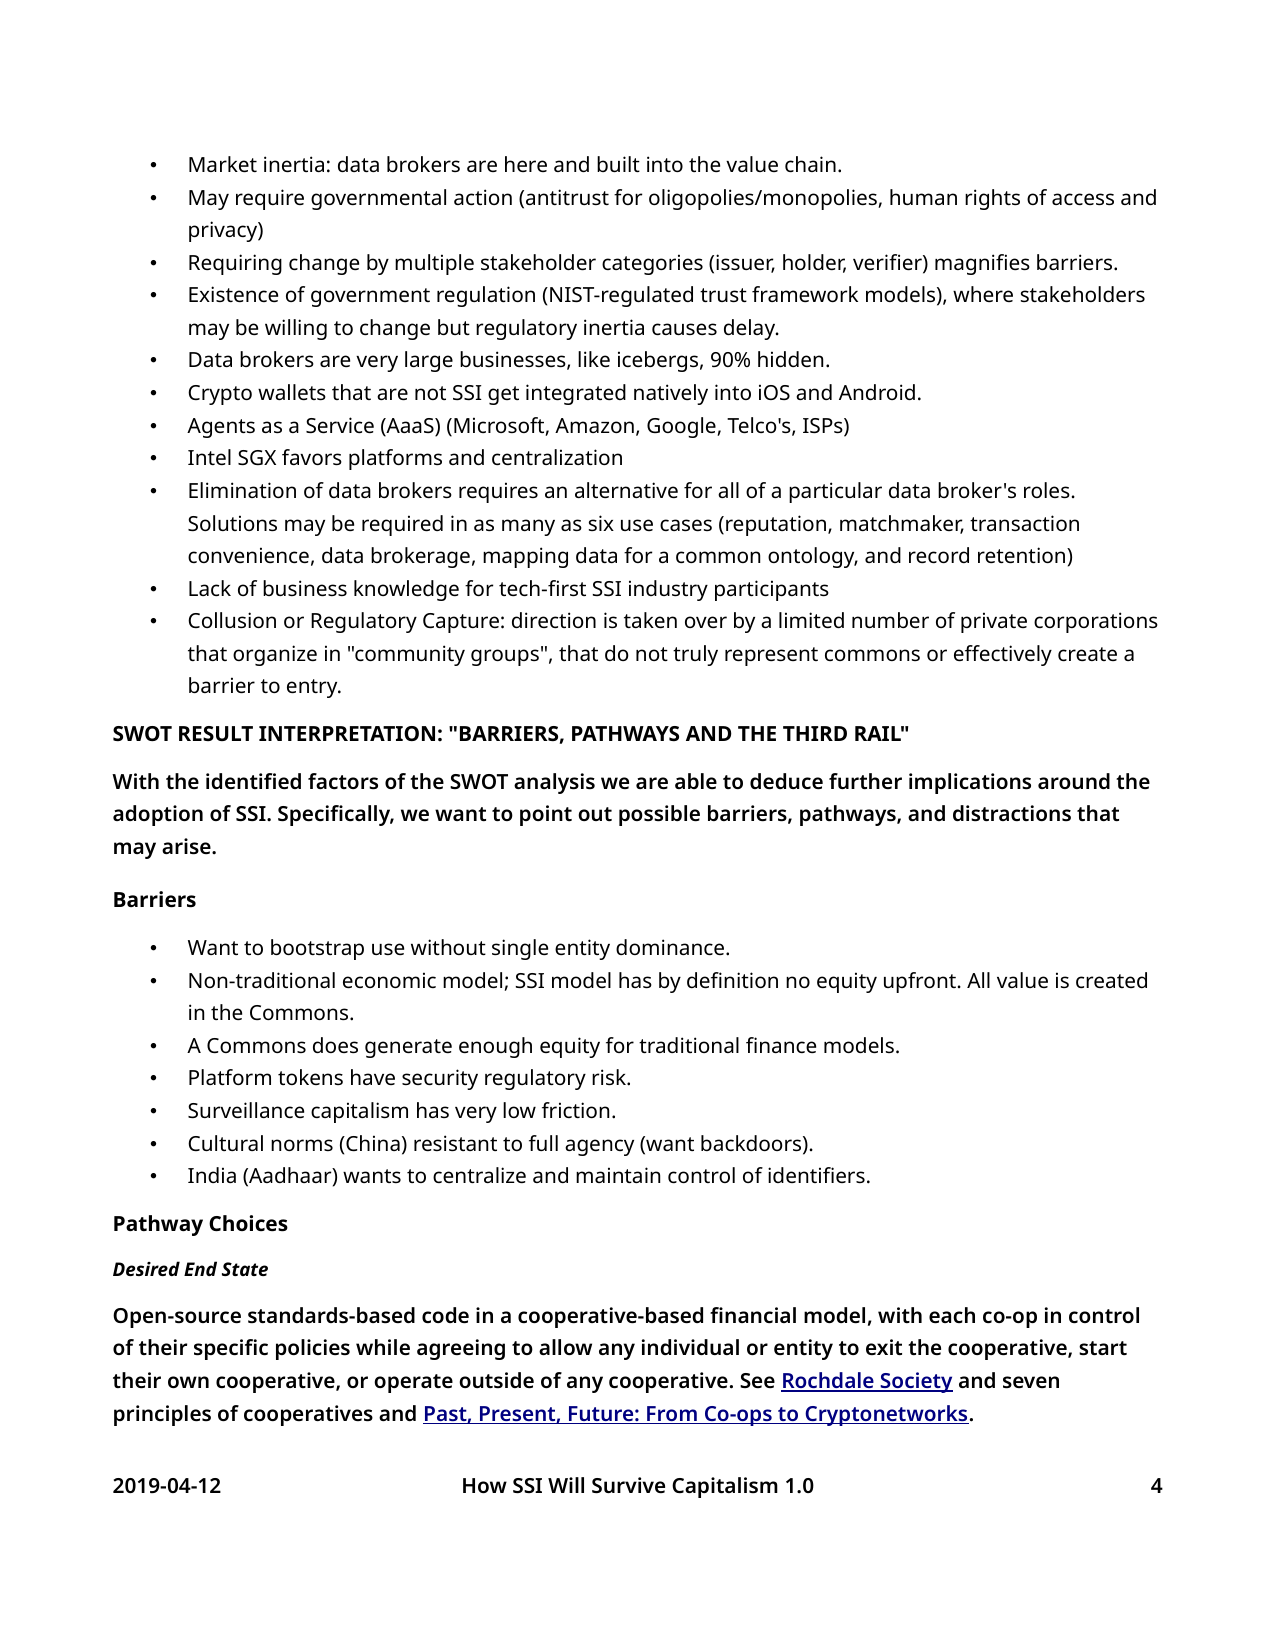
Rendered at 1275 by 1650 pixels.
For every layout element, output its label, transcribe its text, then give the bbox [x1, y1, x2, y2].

list May require governmental action (antitrust for oligopolies/monopolies, human rights of access and privacy) [150, 183, 1162, 244]
subtitle Desired End State [112, 1257, 1162, 1282]
list Intel SGX favors platforms and centralization [150, 443, 1162, 472]
list A Commons does generate enough equity for traditional finance models. [150, 1031, 1162, 1059]
list Existence of government regulation (NIST-regulated trust framework models), where stakeholders may be willing to change but regulatory inertia causes delay. [150, 280, 1162, 341]
list Non-traditional economic model; SSI model has by definition no equity upfront. All value is created in the Commons. [150, 966, 1162, 1027]
list India (Aadhaar) wants to centralize and maintain control of identifiers. [150, 1161, 1162, 1190]
list Surveillance capitalism has very low friction. [150, 1096, 1162, 1124]
list Lack of business knowledge for tech-first SSI industry participants [150, 574, 1162, 602]
list Collusion or Regulatory Capture: direction is taken over by a limited number of private corporations that organize in "community groups", that do not truly represent commons or effectively create a barrier to entry. [150, 606, 1162, 700]
list Want to bootstrap use without single entity dominance. [150, 933, 1162, 962]
text With the identified factors of the SWOT analysis we are able to deduce further implications around the adoption of SSI. Specifically, we want to point out possible barriers, pathways, and distractions that may arise. [112, 767, 1162, 861]
list Cultural norms (China) resistant to full agency (want backdoors). [150, 1129, 1162, 1157]
subtitle Pathway Choices [112, 1209, 1162, 1237]
list Crypto wallets that are not SSI get integrated natively into iOS and Android. [150, 378, 1162, 407]
list Platform tokens have security regulatory risk. [150, 1063, 1162, 1092]
list Elimination of data brokers requires an alternative for all of a particular data broker's roles. Solutions may be required in as many as six use cases (reputation, matchmaker, transaction convenience, data brokerage, mapping data for a common ontology, and record retention) [150, 476, 1162, 570]
subtitle Barriers [112, 886, 1162, 914]
subtitle SWOT Result Interpretation: "Barriers, Pathways and the Third Rail" [112, 719, 1162, 748]
list Requiring change by multiple stakeholder categories (issuer, holder, verifier) magnifies barriers. [150, 248, 1162, 276]
list Data brokers are very large businesses, like icebergs, 90% hidden. [150, 346, 1162, 374]
list Market inertia: data brokers are here and built into the value chain. [150, 150, 1162, 178]
list Agents as a Service (AaaS) (Microsoft, Amazon, Google, Telco's, ISPs) [150, 411, 1162, 439]
text Open-source standards-based code in a cooperative-based financial model, with each co-op in control of their specific policies while agreeing to allow any individual or entity to exit the cooperative, start their own cooperative, or operate outside of any cooperative. See Rochdale Society and seven principles of cooperatives and Past, Present, Future: From Co-ops to Cryptonetworks. [112, 1301, 1162, 1427]
